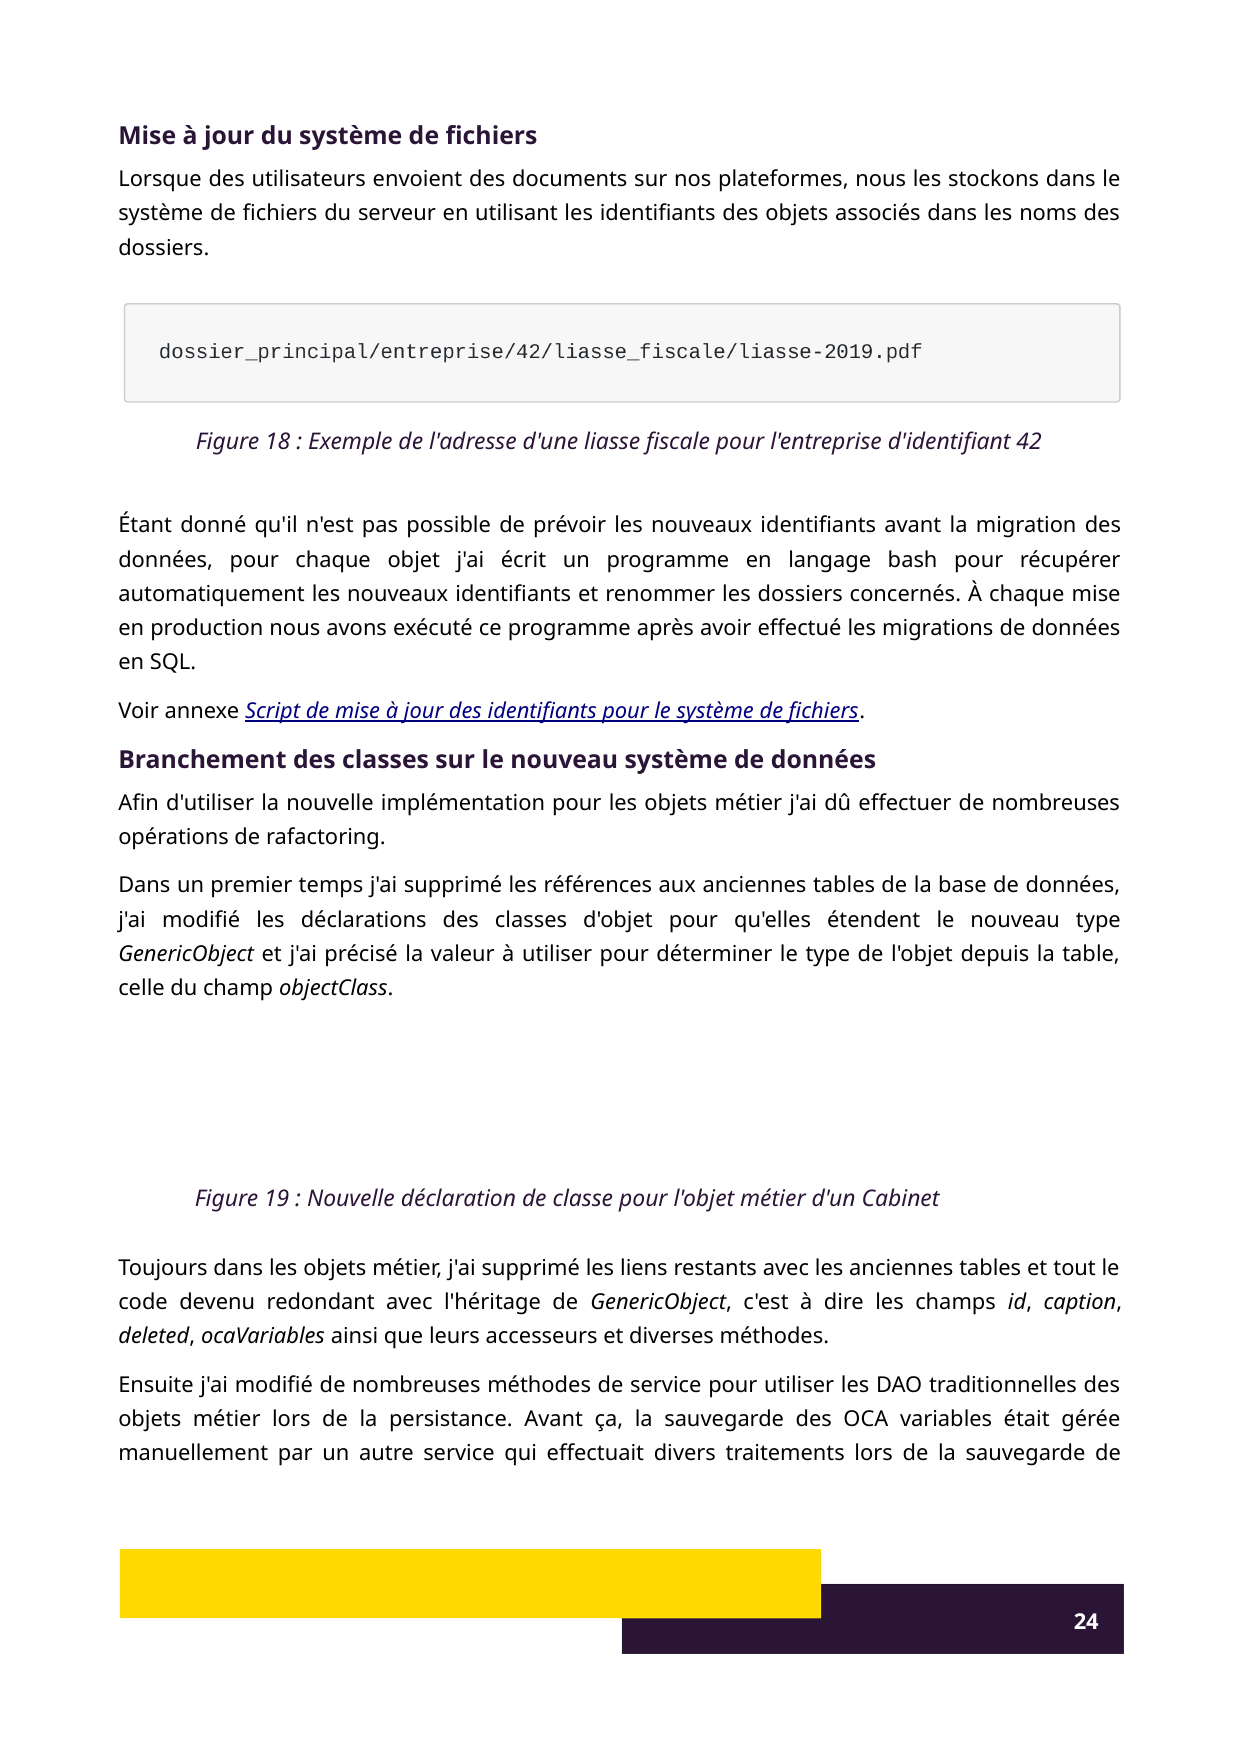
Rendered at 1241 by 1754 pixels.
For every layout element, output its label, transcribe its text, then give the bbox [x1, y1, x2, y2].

text Dans un premier temps j'ai supprimé les références aux anciennes tables de la base de données, j'ai modifié les déclarations des classes d'objet pour qu'elles étendent le nouveau type GenericObject et j'ai précisé la valeur à utiliser pour déterminer le type de l'objet depuis la table, celle du champ objectClass. [118, 869, 1122, 1002]
text Voir annexe Script de mise à jour des identifiants pour le système de fichiers. [118, 695, 1122, 725]
text Figure 18 : Exemple de l'adresse d'une liasse fiscale pour l'entreprise d'identifiant 42 [118, 407, 1122, 456]
text Étant donné qu'il n'est pas possible de prévoir les nouveaux identifiants avant la migration des données, pour chaque objet j'ai écrit un programme en langage bash pour récupérer automatiquement les nouveaux identifiants et renommer les dossiers concernés. À chaque mise en production nous avons exécuté ce programme après avoir effectué les migrations de données en SQL. [118, 509, 1122, 676]
picture [118, 299, 1123, 407]
text [118, 280, 1122, 299]
text Ensuite j'ai modifié de nombreuses méthodes de service pour utiliser les DAO traditionnelles des objets métier lors de la persistance. Avant ça, la sauvegarde des OCA variables était gérée manuellement par un autre service qui effectuait divers traitements lors de la sauvegarde de [118, 1369, 1122, 1467]
text Lorsque des utilisateurs envoient des documents sur nos plateformes, nous les stockons dans le système de fichiers du serveur en utilisant les identifiants des objets associés dans les noms des dossiers. [118, 163, 1122, 261]
text Afin d'utiliser la nouvelle implémentation pour les objets métier j'ai dû effectuer de nombreuses opérations de rafactoring. [118, 787, 1122, 851]
text Toujours dans les objets métier, j'ai supprimé les liens restants avec les anciennes tables et tout le code devenu redondant avec l'héritage de GenericObject, c'est à dire les champs id, caption, deleted, ocaVariables ainsi que leurs accesseurs et diverses méthodes. [118, 1252, 1122, 1350]
subtitle Mise à jour du système de fichiers [118, 118, 1122, 152]
subtitle Branchement des classes sur le nouveau système de données [118, 742, 1122, 775]
picture [119, 1549, 1124, 1654]
text Figure 19 : Nouvelle déclaration de classe pour l'objet métier d'un Cabinet [118, 1006, 1019, 1213]
